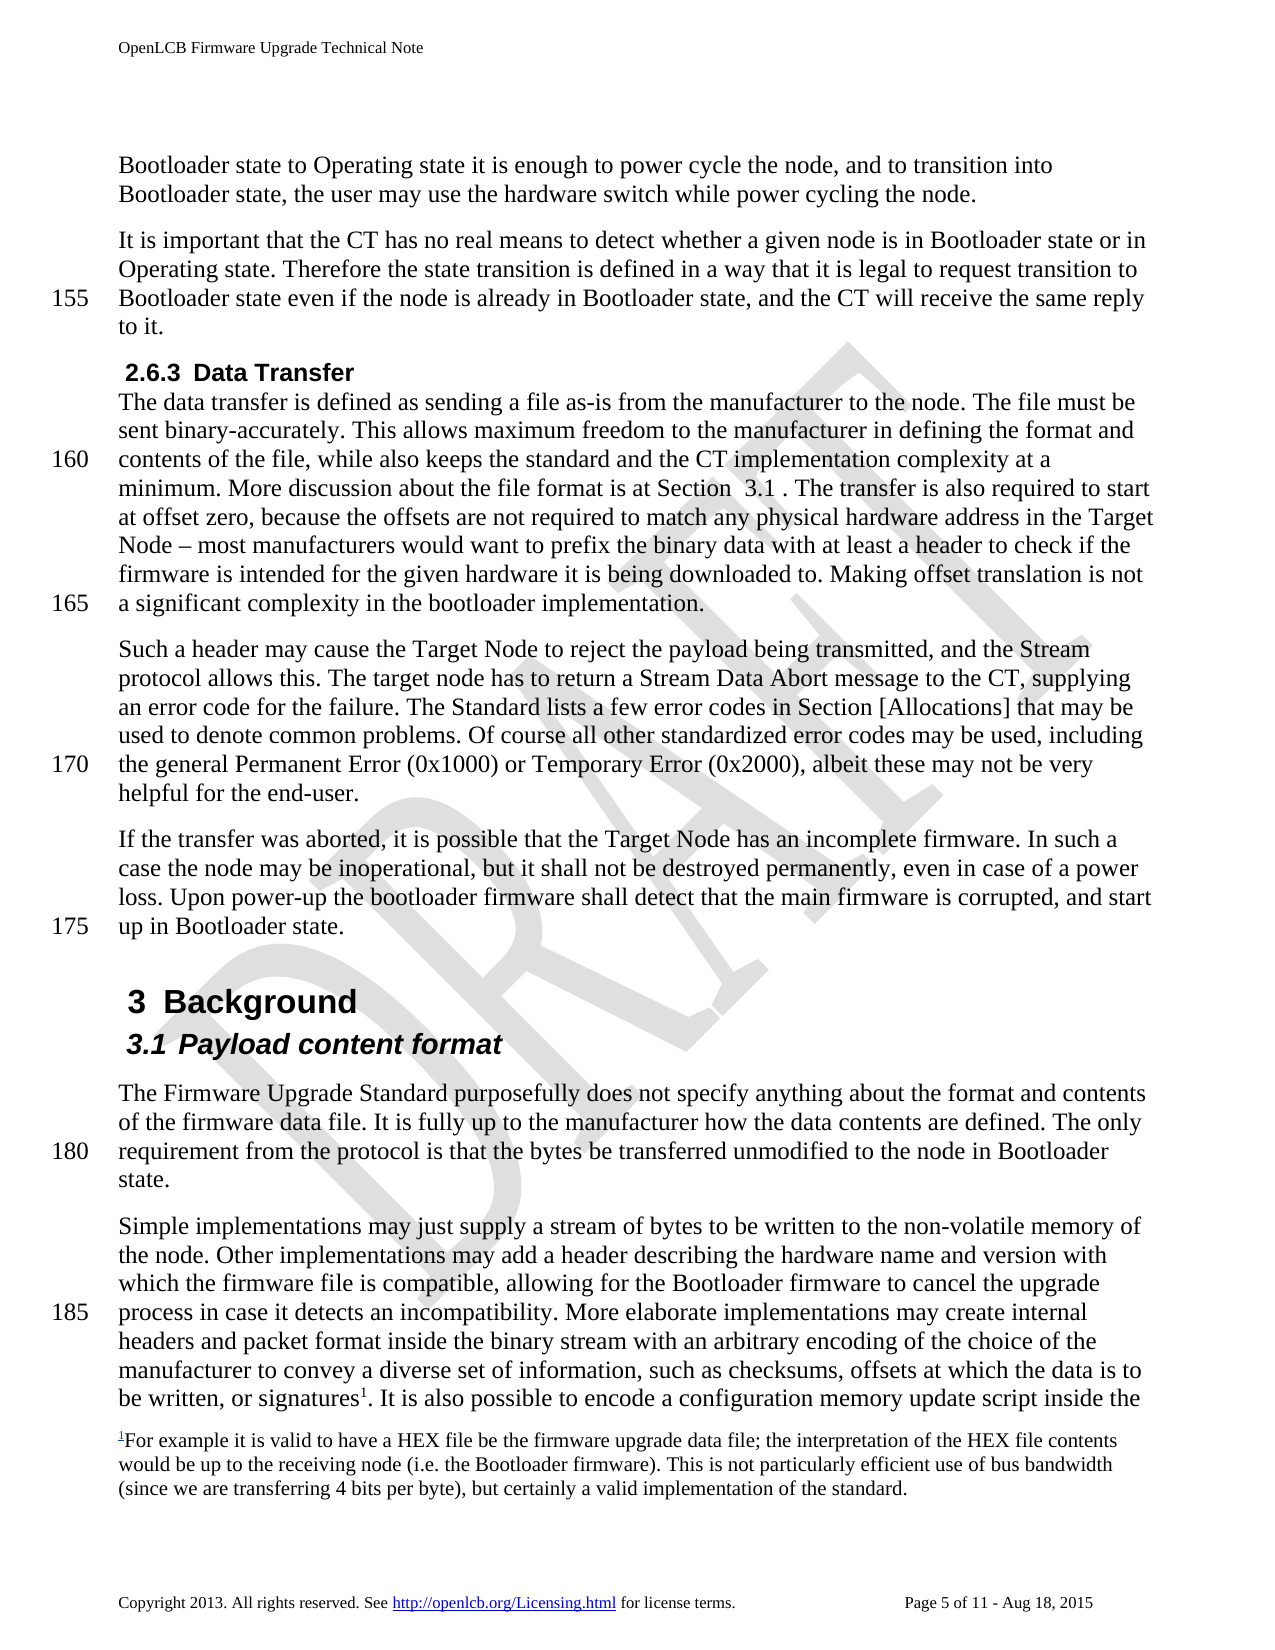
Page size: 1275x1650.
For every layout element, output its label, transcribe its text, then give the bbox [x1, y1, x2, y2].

text The Firmware Upgrade Standard purposefully does not specify anything about the format and contents of the firmware data file. It is fully up to the manufacturer how the data contents are defined. The only requirement from the protocol is that the bytes be transferred unmodified to the node in Bootloader state. [473, 1078, 1157, 1193]
text The data transfer is defined as sending a file as-is from the manufacturer to the node. The file must be sent binary-accurately. This allows maximum freedom to the manufacturer in defining the format and contents of the file, while also keeps the standard and the CT implementation complexity at a minimum. More discussion about the file format is at Section 3.1. The transfer is also required to start at offset zero, because the offsets are not required to match any physical hardware address in the Target Node – most manufacturers would want to prefix the binary data with at least a header to check if the firmware is intended for the given hardware it is being downloaded to. Making offset translation is not a significant complexity in the bootloader implementation. [815, 387, 1157, 617]
subtitle Background [376, 982, 484, 1021]
subtitle [866, 358, 1157, 387]
text For example it is valid to have a HEX file be the firmware upgrade data file; the interpretation of the HEX file contents would be up to the receiving node (i.e. the Bootloader firmware). This is not particularly efficient use of bus bandwidth (since we are transferring 4 bits per byte), but certainly a valid implementation of the standard. [118, 1428, 1157, 1500]
text If the transfer was aborted, it is possible that the Target Node has an incomplete firmware. In such a case the node may be inoperational, but it shall not be destroyed permanently, even in case of a power loss. Upon power-up the bootloader firmware shall detect that the main firmware is corrupted, and start up in Bootloader state. [670, 824, 1157, 939]
text If the transfer was aborted, it is possible that the Target Node has an incomplete firmware. In such a case the node may be inoperational, but it shall not be destroyed permanently, even in case of a power loss. Upon power-up the bootloader firmware shall detect that the main firmware is corrupted, and start up in Bootloader state. [118, 824, 402, 939]
text Such a header may cause the Target Node to reject the payload being transmitted, and the Stream protocol allows this. The target node has to return a Stream Data Abort message to the CT, supplying an error code for the failure. The Standard lists a few error codes in Section [Allocations] that may be used to denote common problems. Of course all other standardized error codes may be used, including the general Permanent Error (0x1000) or Temporary Error (0x2000), albeit these may not be very helpful for the end-user. [798, 634, 1157, 807]
text If the transfer was aborted, it is possible that the Target Node has an incomplete firmware. In such a case the node may be inoperational, but it shall not be destroyed permanently, even in case of a power loss. Upon power-up the bootloader firmware shall detect that the main firmware is corrupted, and start up in Bootloader state. [477, 824, 690, 939]
text Such a header may cause the Target Node to reject the payload being transmitted, and the Stream protocol allows this. The target node has to return a Stream Data Abort message to the CT, supplying an error code for the failure. The Standard lists a few error codes in Section [Allocations] that may be used to denote common problems. Of course all other standardized error codes may be used, including the general Permanent Error (0x1000) or Temporary Error (0x2000), albeit these may not be very helpful for the end-user. [118, 634, 867, 807]
text The Firmware Upgrade Standard purposefully does not specify anything about the format and contents of the firmware data file. It is fully up to the manufacturer how the data contents are defined. The only requirement from the protocol is that the bytes be transferred unmodified to the node in Bootloader state. [274, 1078, 494, 1193]
subtitle Background [502, 982, 623, 1021]
text If the transfer was aborted, it is possible that the Target Node has an incomplete firmware. In such a case the node may be inoperational, but it shall not be destroyed permanently, even in case of a power loss. Upon power-up the bootloader firmware shall detect that the main firmware is corrupted, and start up in Bootloader state. [366, 828, 515, 939]
subtitle Payload content format [427, 1027, 524, 1061]
text It is important that the CT has no real means to detect whether a given node is in Bootloader state or in Operating state. Therefore the state transition is defined in a way that it is legal to request transition to Bootloader state even if the node is already in Bootloader state, and the CT will receive the same reply to it. [118, 225, 1157, 340]
subtitle Payload content format [223, 1027, 414, 1061]
subtitle [842, 374, 874, 387]
subtitle Background [211, 982, 371, 1021]
text Bootloader state to Operating state it is enough to power cycle the node, and to transition into Bootloader state, the user may use the hardware switch while power cycling the node. [118, 150, 1157, 207]
subtitle Data Transfer [118, 358, 830, 387]
text The data transfer is defined as sending a file as-is from the manufacturer to the node. The file must be sent binary-accurately. This allows maximum freedom to the manufacturer in defining the format and contents of the file, while also keeps the standard and the CT implementation complexity at a minimum. More discussion about the file format is at Section 3.1. The transfer is also required to start at offset zero, because the offsets are not required to match any physical hardware address in the Target Node – most manufacturers would want to prefix the binary data with at least a header to check if the firmware is intended for the given hardware it is being downloaded to. Making offset translation is not a significant complexity in the bootloader implementation. [118, 387, 978, 617]
text The Firmware Upgrade Standard purposefully does not specify anything about the format and contents of the firmware data file. It is fully up to the manufacturer how the data contents are defined. The only requirement from the protocol is that the bytes be transferred unmodified to the node in Bootloader state. [118, 1078, 346, 1193]
subtitle Payload content format [533, 1027, 1157, 1061]
text Simple implementations may just supply a stream of bytes to be written to the non-volatile memory of the node. Other implementations may add a header describing the hardware name and version with which the firmware file is compatible, allowing for the Bootloader firmware to cancel the upgrade process in case it detects an incompatibility. More elaborate implementations may create internal headers and packet format inside the binary stream with an arbitrary encoding of the choice of the manufacturer to convey a diverse set of information, such as checksums, offsets at which the data is to be written, or signatures. It is also possible to encode a configuration memory update script inside the [118, 1211, 1157, 1412]
subtitle Payload content format [118, 1027, 214, 1061]
subtitle Background [118, 982, 205, 1021]
subtitle Background [619, 982, 1157, 1021]
